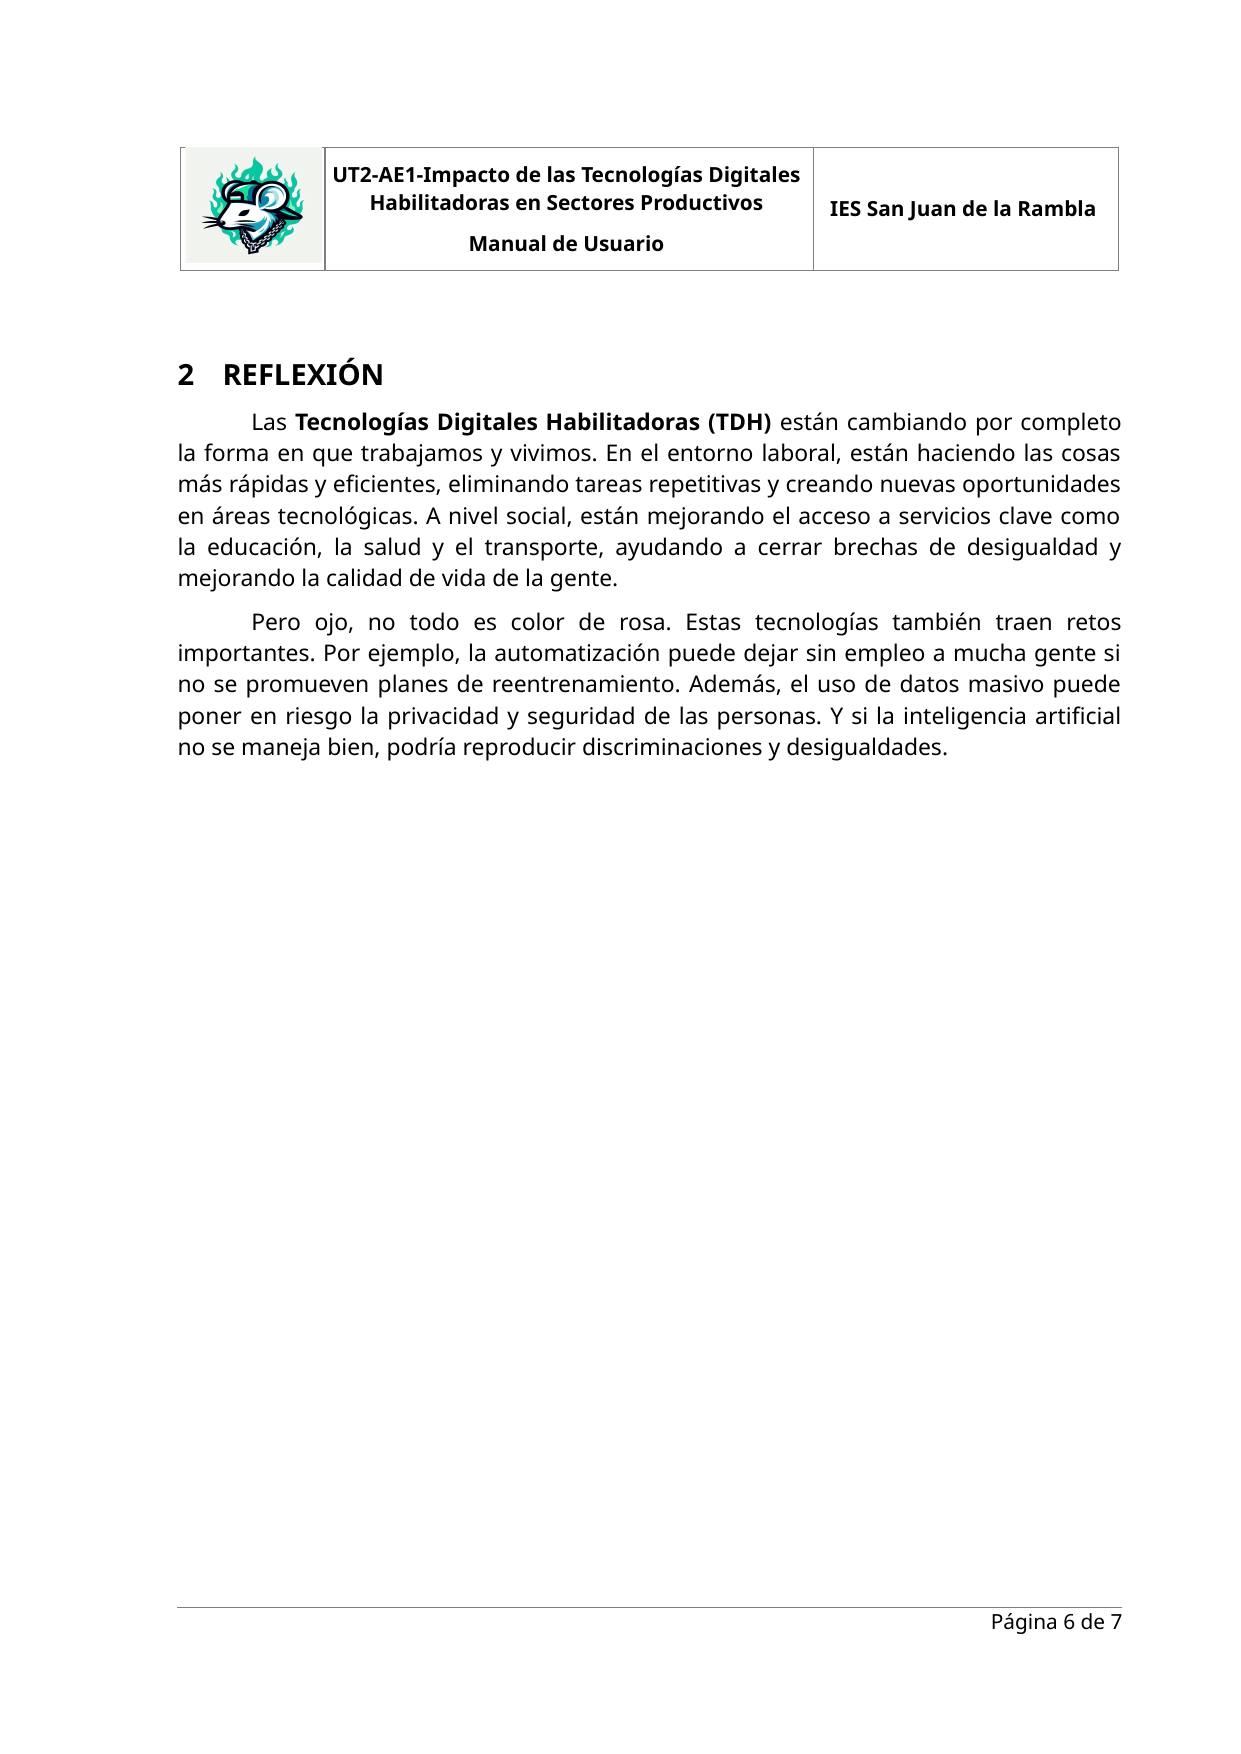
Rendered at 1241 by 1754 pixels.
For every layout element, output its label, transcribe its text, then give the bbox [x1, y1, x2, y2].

picture [185, 147, 322, 263]
subtitle REFLEXIÓN [177, 354, 1122, 393]
text Las Tecnologías Digitales Habilitadoras (TDH) están cambiando por completo la forma en que trabajamos y vivimos. En el entorno laboral, están haciendo las cosas más rápidas y eficientes, eliminando tareas repetitivas y creando nuevas oportunidades en áreas tecnológicas. A nivel social, están mejorando el acceso a servicios clave como la educación, la salud y el transporte, ayudando a cerrar brechas de desigualdad y mejorando la calidad de vida de la gente. [177, 406, 1122, 593]
text Pero ojo, no todo es color de rosa. Estas tecnologías también traen retos importantes. Por ejemplo, la automatización puede dejar sin empleo a mucha gente si no se promueven planes de reentrenamiento. Además, el uso de datos masivo puede poner en riesgo la privacidad y seguridad de las personas. Y si la inteligencia artificial no se maneja bien, podría reproducir discriminaciones y desigualdades. [177, 606, 1122, 762]
